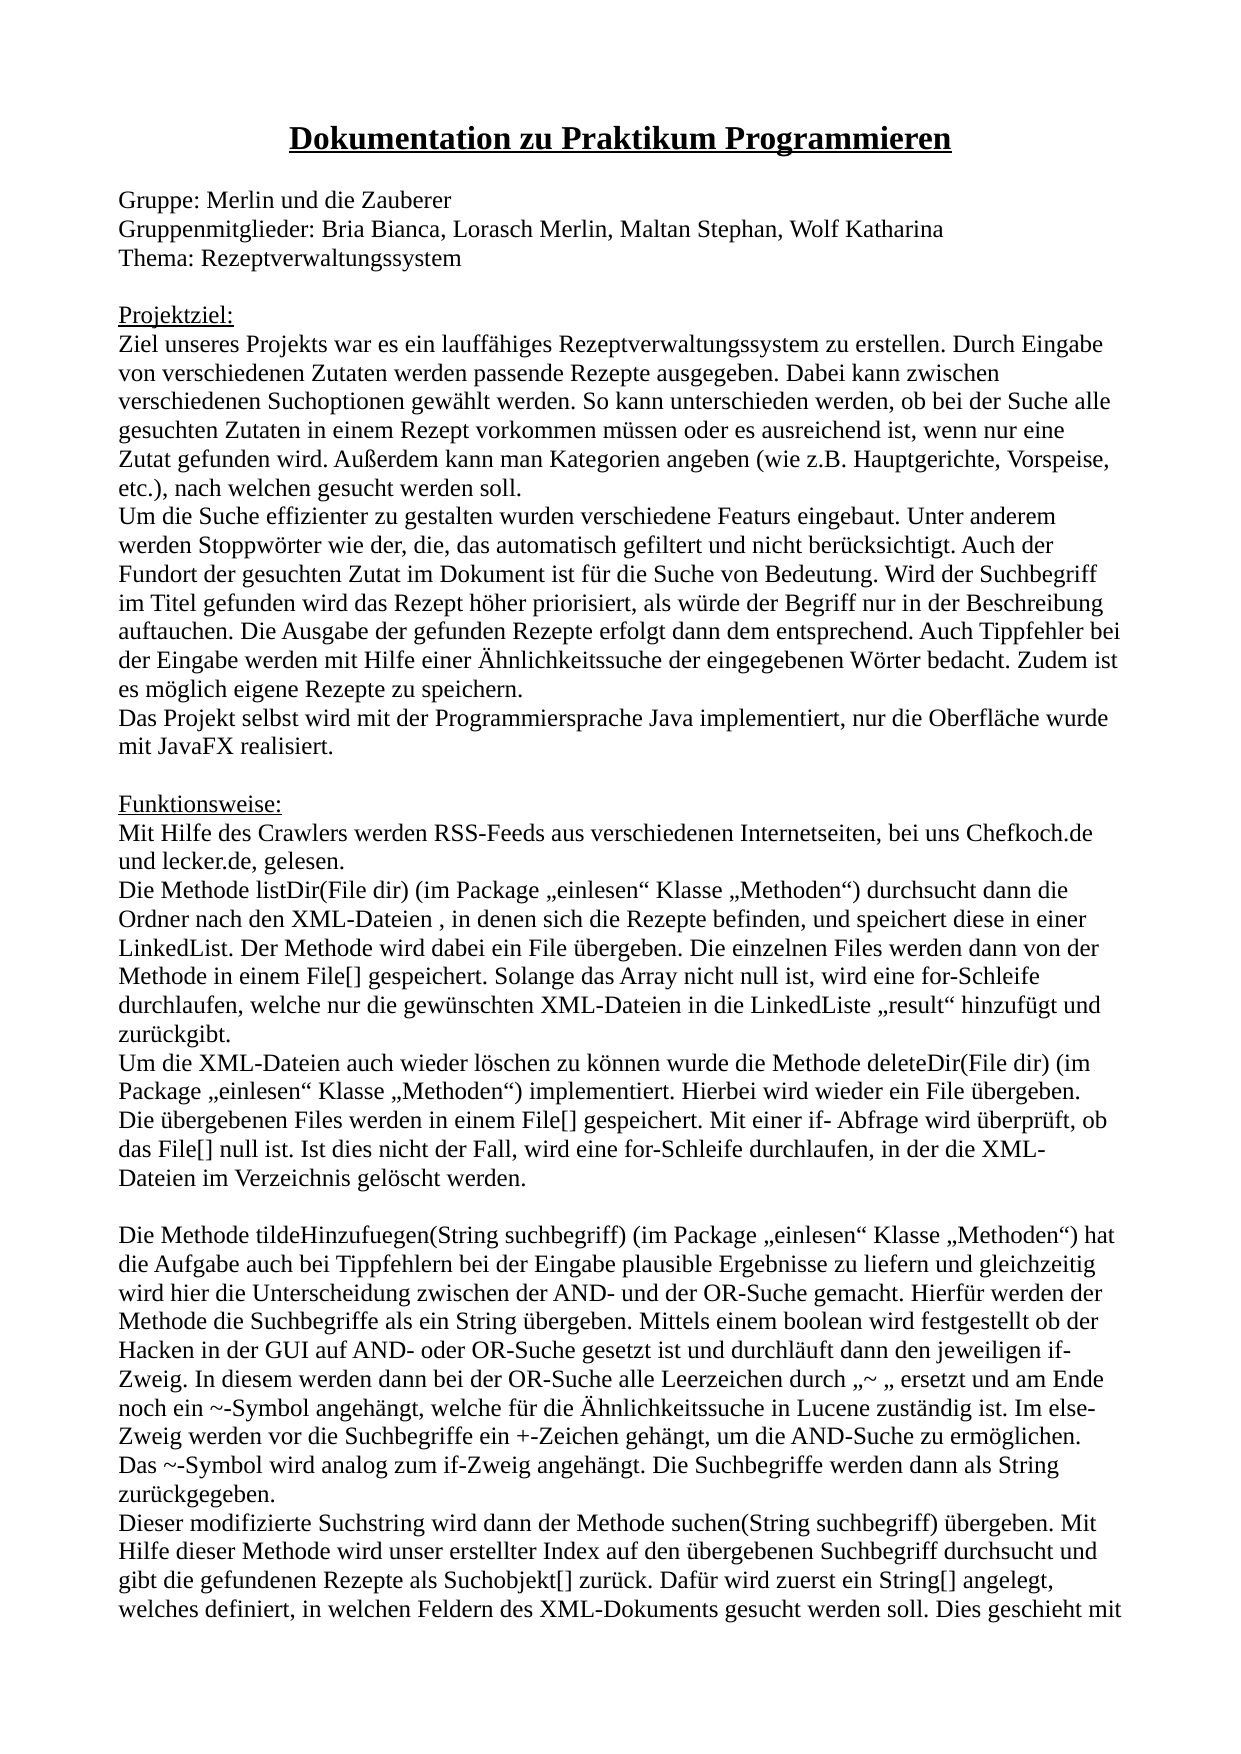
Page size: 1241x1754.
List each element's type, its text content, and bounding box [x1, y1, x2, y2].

text Um die XML-Dateien auch wieder löschen zu können wurde die Methode deleteDir(File dir) (im Package „einlesen“ Klasse „Methoden“) implementiert. Hierbei wird wieder ein File übergeben. Die übergebenen Files werden in einem File[] gespeichert. Mit einer if- Abfrage wird überprüft, ob das File[] null ist. Ist dies nicht der Fall, wird eine for-Schleife durchlaufen, in der die XML-Dateien im Verzeichnis gelöscht werden. [118, 1048, 1122, 1191]
text Funktionsweise: [118, 789, 1122, 818]
text Um die Suche effizienter zu gestalten wurden verschiedene Featurs eingebaut. Unter anderem werden Stoppwörter wie der, die, das automatisch gefiltert und nicht berücksichtigt. Auch der Fundort der gesuchten Zutat im Dokument ist für die Suche von Bedeutung. Wird der Suchbegriff im Titel gefunden wird das Rezept höher priorisiert, als würde der Begriff nur in der Beschreibung auftauchen. Die Ausgabe der gefunden Rezepte erfolgt dann dem entsprechend. Auch Tippfehler bei der Eingabe werden mit Hilfe einer Ähnlichkeitssuche der eingegebenen Wörter bedacht. Zudem ist es möglich eigene Rezepte zu speichern. [118, 501, 1122, 703]
text Dokumentation zu Praktikum Programmieren [118, 118, 1122, 156]
text Die Methode listDir(File dir) (im Package „einlesen“ Klasse „Methoden“) durchsucht dann die Ordner nach den XML-Dateien , in denen sich die Rezepte befinden, und speichert diese in einer LinkedList. Der Methode wird dabei ein File übergeben. Die einzelnen Files werden dann von der Methode in einem File[] gespeichert. Solange das Array nicht null ist, wird eine for-Schleife durchlaufen, welche nur die gewünschten XML-Dateien in die LinkedListe „result“ hinzufügt und zurückgibt. [118, 875, 1122, 1048]
text Ziel unseres Projekts war es ein lauffähiges Rezeptverwaltungssystem zu erstellen. Durch Eingabe von verschiedenen Zutaten werden passende Rezepte ausgegeben. Dabei kann zwischen verschiedenen Suchoptionen gewählt werden. So kann unterschieden werden, ob bei der Suche alle gesuchten Zutaten in einem Rezept vorkommen müssen oder es ausreichend ist, wenn nur eine Zutat gefunden wird. Außerdem kann man Kategorien angeben (wie z.B. Hauptgerichte, Vorspeise, etc.), nach welchen gesucht werden soll. [118, 329, 1122, 501]
text Mit Hilfe des Crawlers werden RSS-Feeds aus verschiedenen Internetseiten, bei uns Chefkoch.de und lecker.de, gelesen. [118, 818, 1122, 875]
text Gruppenmitglieder: Bria Bianca, Lorasch Merlin, Maltan Stephan, Wolf Katharina [118, 214, 1122, 243]
text Thema: Rezeptverwaltungssystem [118, 243, 1122, 271]
text Projektziel: [118, 300, 1122, 329]
text Das Projekt selbst wird mit der Programmiersprache Java implementiert, nur die Oberfläche wurde mit JavaFX realisiert. [118, 703, 1122, 760]
text Gruppe: Merlin und die Zauberer [118, 185, 1122, 214]
text Die Methode tildeHinzufuegen(String suchbegriff) (im Package „einlesen“ Klasse „Methoden“) hat die Aufgabe auch bei Tippfehlern bei der Eingabe plausible Ergebnisse zu liefern und gleichzeitig wird hier die Unterscheidung zwischen der AND- und der OR-Suche gemacht. Hierfür werden der Methode die Suchbegriffe als ein String übergeben. Mittels einem boolean wird festgestellt ob der Hacken in der GUI auf AND- oder OR-Suche gesetzt ist und durchläuft dann den jeweiligen if-Zweig. In diesem werden dann bei der OR-Suche alle Leerzeichen durch „~ „ ersetzt und am Ende noch ein ~-Symbol angehängt, welche für die Ähnlichkeitssuche in Lucene zuständig ist. Im else-Zweig werden vor die Suchbegriffe ein +-Zeichen gehängt, um die AND-Suche zu ermöglichen. Das ~-Symbol wird analog zum if-Zweig angehängt. Die Suchbegriffe werden dann als String zurückgegeben. [118, 1220, 1122, 1508]
text Dieser modifizierte Suchstring wird dann der Methode suchen(String suchbegriff) übergeben. Mit Hilfe dieser Methode wird unser erstellter Index auf den übergebenen Suchbegriff durchsucht und gibt die gefundenen Rezepte als Suchobjekt[] zurück. Dafür wird zuerst ein String[] angelegt, welches definiert, in welchen Feldern des XML-Dokuments gesucht werden soll. Dies geschieht mit [118, 1508, 1122, 1623]
